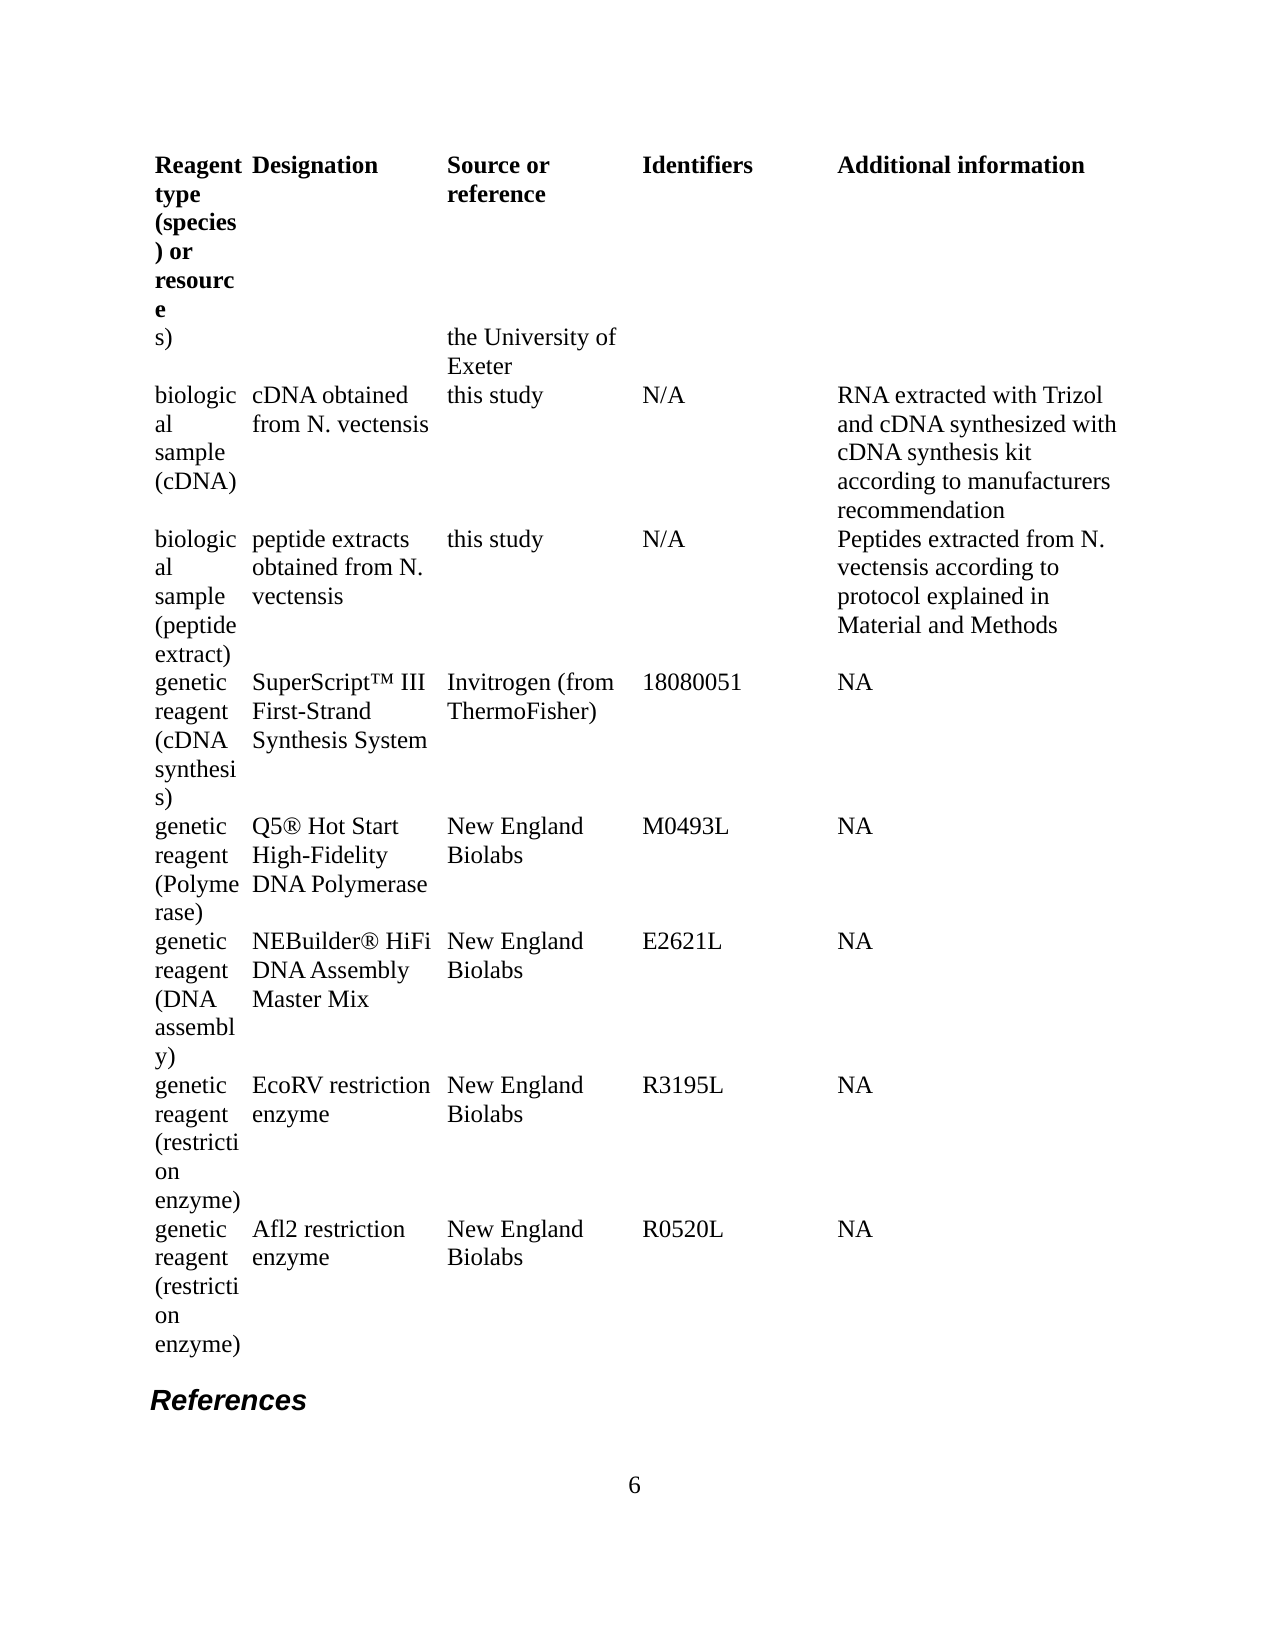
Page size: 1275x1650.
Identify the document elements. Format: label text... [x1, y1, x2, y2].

table_cell cDNA obtained from N. vectensis [248, 380, 442, 524]
table_header Designation [248, 150, 442, 322]
table_cell NA [833, 811, 1125, 926]
table_cell s) [150, 323, 247, 380]
table_cell NA [833, 1070, 1125, 1214]
table_cell [638, 323, 832, 380]
table_cell 18080051 [638, 668, 832, 811]
table_cell peptide extracts obtained from N. vectensis [248, 524, 442, 667]
table_cell [248, 323, 442, 380]
table_cell this study [443, 380, 637, 524]
table_header Source or reference [443, 150, 637, 322]
table_cell New England Biolabs [443, 811, 637, 926]
table_header Reagent type (species) or resource [150, 150, 247, 322]
table_cell NA [833, 668, 1125, 811]
table_cell R3195L [638, 1070, 832, 1214]
table_cell this study [443, 524, 637, 667]
table_cell genetic reagent (DNA assembly) [150, 926, 247, 1070]
table_cell RNA extracted with Trizol and cDNA synthesized with cDNA synthesis kit according to manufacturers recommendation [833, 380, 1125, 524]
table_cell Afl2 restriction enzyme [248, 1214, 442, 1357]
table_cell Peptides extracted from N. vectensis according to protocol explained in Material and Methods [833, 524, 1125, 667]
table_cell NA [833, 1214, 1125, 1357]
table_header Identifiers [638, 150, 832, 322]
table_cell [833, 323, 1125, 380]
table_cell N/A [638, 380, 832, 524]
table_cell Invitrogen (from ThermoFisher) [443, 668, 637, 811]
table_cell New England Biolabs [443, 926, 637, 1070]
table_cell SuperScript™ III First-Strand Synthesis System [248, 668, 442, 811]
table_cell N/A [638, 524, 832, 667]
table_cell genetic reagent (restriction enzyme) [150, 1214, 247, 1357]
table_cell EcoRV restriction enzyme [248, 1070, 442, 1214]
table_cell biological sample (peptide extract) [150, 524, 247, 667]
table_cell New England Biolabs [443, 1070, 637, 1214]
table_cell NEBuilder® HiFi DNA Assembly Master Mix [248, 926, 442, 1070]
table_cell R0520L [638, 1214, 832, 1357]
table_cell New England Biolabs [443, 1214, 637, 1357]
table_cell M0493L [638, 811, 832, 926]
subtitle References [150, 1382, 1125, 1416]
table_cell biological sample (cDNA) [150, 380, 247, 524]
table_cell genetic reagent (cDNA synthesis) [150, 668, 247, 811]
table_cell E2621L [638, 926, 832, 1070]
table_cell genetic reagent (Polymerase) [150, 811, 247, 926]
table_cell Q5® Hot Start High-Fidelity DNA Polymerase [248, 811, 442, 926]
table_cell NA [833, 926, 1125, 1070]
table_header Additional information [833, 150, 1125, 322]
table_cell genetic reagent (restriction enzyme) [150, 1070, 247, 1214]
table_cell the University of Exeter [443, 323, 637, 380]
